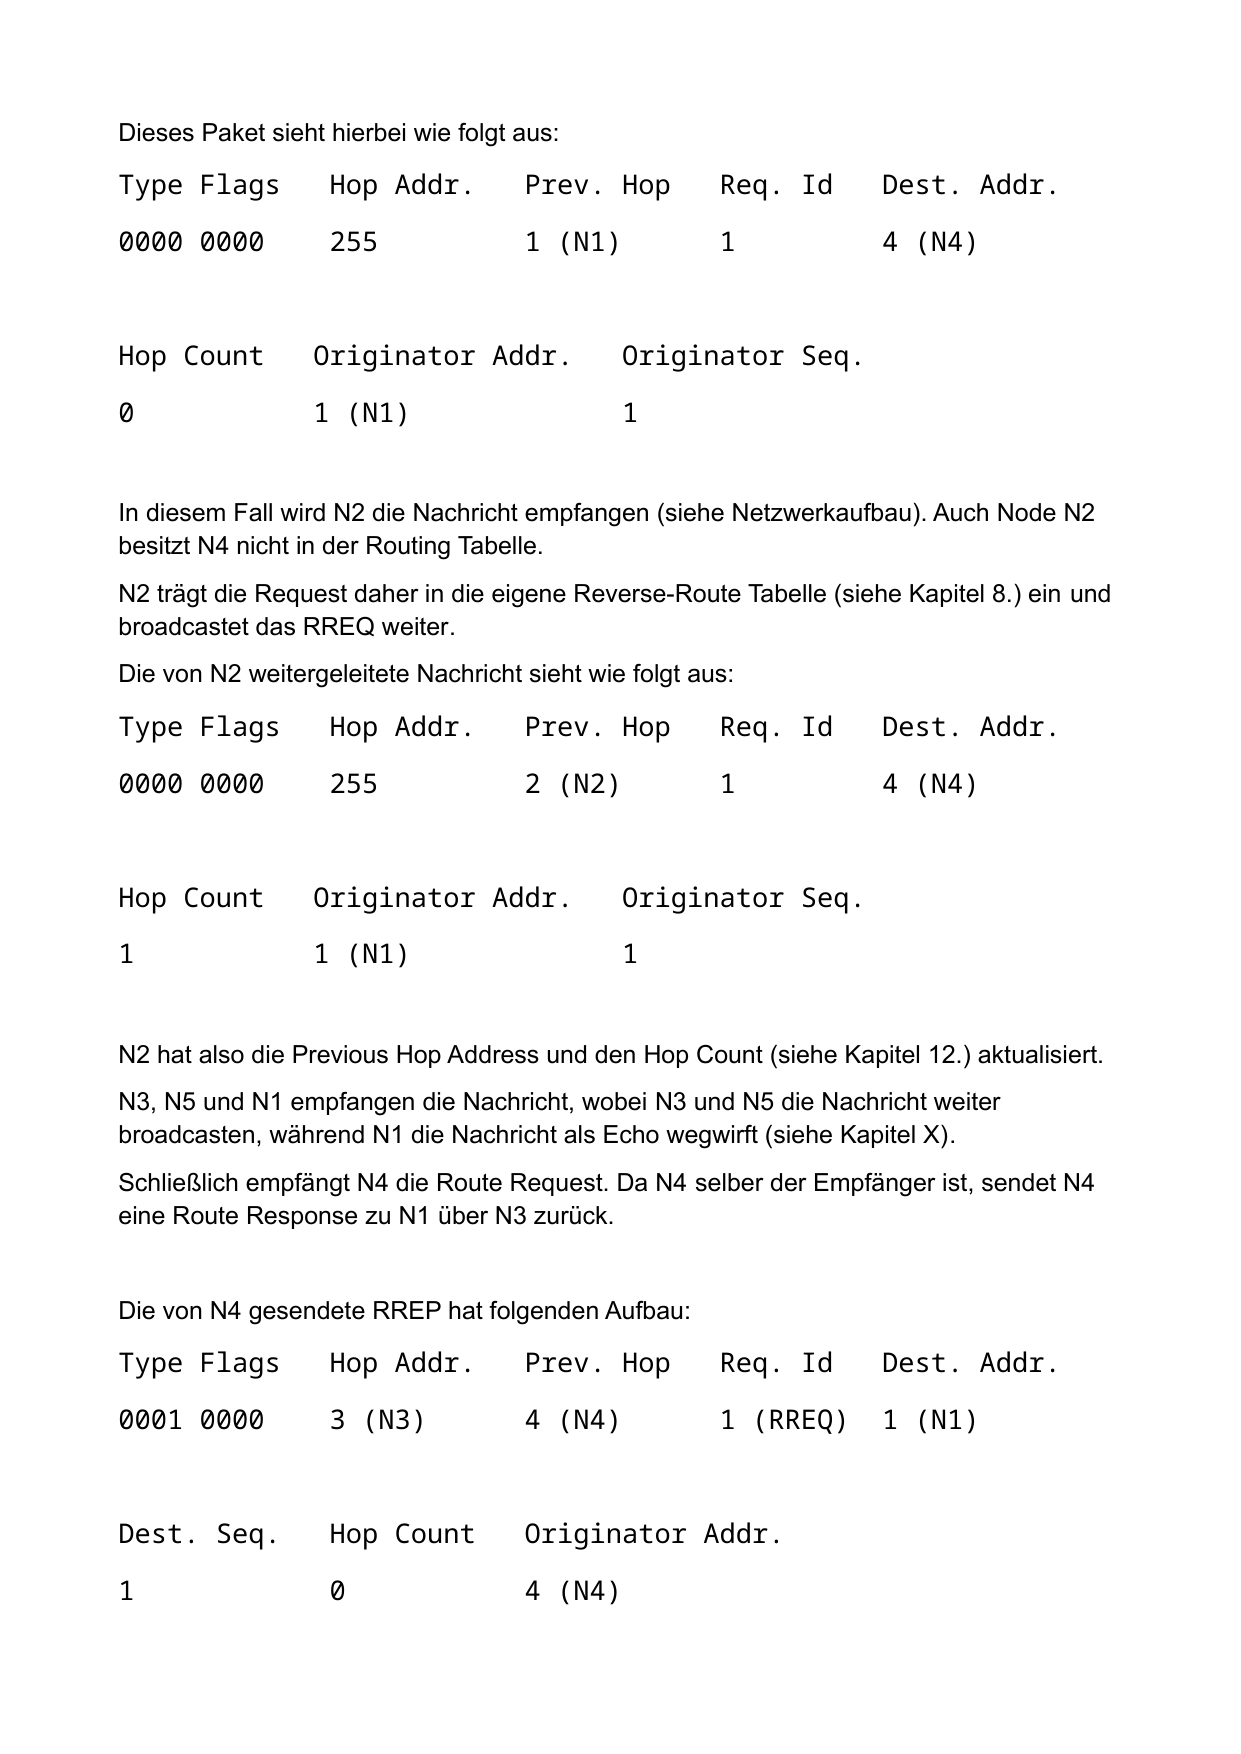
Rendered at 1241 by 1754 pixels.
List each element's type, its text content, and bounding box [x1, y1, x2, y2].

text 0000 0000 255 2 (N2) 1 4 (N4) [118, 764, 1122, 801]
text N2 trägt die Request daher in die eigene Reverse-Route Tabelle (siehe Kapitel 8.) ein und broadcastet das RREQ weiter. [118, 579, 1122, 641]
text Schließlich empfängt N4 die Route Request. Da N4 selber der Empfänger ist, sendet N4 eine Route Response zu N1 über N3 zurück. [118, 1168, 1122, 1229]
text Dieses Paket sieht hierbei wie folgt aus: [118, 118, 1122, 147]
text 0001 0000 3 (N3) 4 (N4) 1 (RREQ) 1 (N1) [118, 1401, 1122, 1437]
text 0 1 (N1) 1 [118, 394, 1122, 431]
text 0000 0000 255 1 (N1) 1 4 (N4) [118, 223, 1122, 259]
text Die von N4 gesendete RREP hat folgenden Aufbau: [118, 1296, 1122, 1325]
text In diesem Fall wird N2 die Nachricht empfangen (siehe Netzwerkaufbau). Auch Node N2 besitzt N4 nicht in der Routing Tabelle. [118, 498, 1122, 560]
text Die von N2 weitergeleitete Nachricht sieht wie folgt aus: [118, 659, 1122, 688]
text Dest. Seq. Hop Count Originator Addr. [118, 1514, 1122, 1551]
text Hop Count Originator Addr. Originator Seq. [118, 878, 1122, 915]
text Hop Count Originator Addr. Originator Seq. [118, 337, 1122, 373]
text Type Flags Hop Addr. Prev. Hop Req. Id Dest. Addr. [118, 166, 1122, 203]
text Type Flags Hop Addr. Prev. Hop Req. Id Dest. Addr. [118, 1344, 1122, 1381]
text 1 1 (N1) 1 [118, 935, 1122, 972]
text Type Flags Hop Addr. Prev. Hop Req. Id Dest. Addr. [118, 707, 1122, 744]
text 1 0 4 (N4) [118, 1572, 1122, 1608]
text N2 hat also die Previous Hop Address und den Hop Count (siehe Kapitel 12.) aktualisiert. [118, 1039, 1122, 1068]
text N3, N5 und N1 empfangen die Nachricht, wobei N3 und N5 die Nachricht weiter broadcasten, während N1 die Nachricht als Echo wegwirft (siehe Kapitel X). [118, 1087, 1122, 1149]
